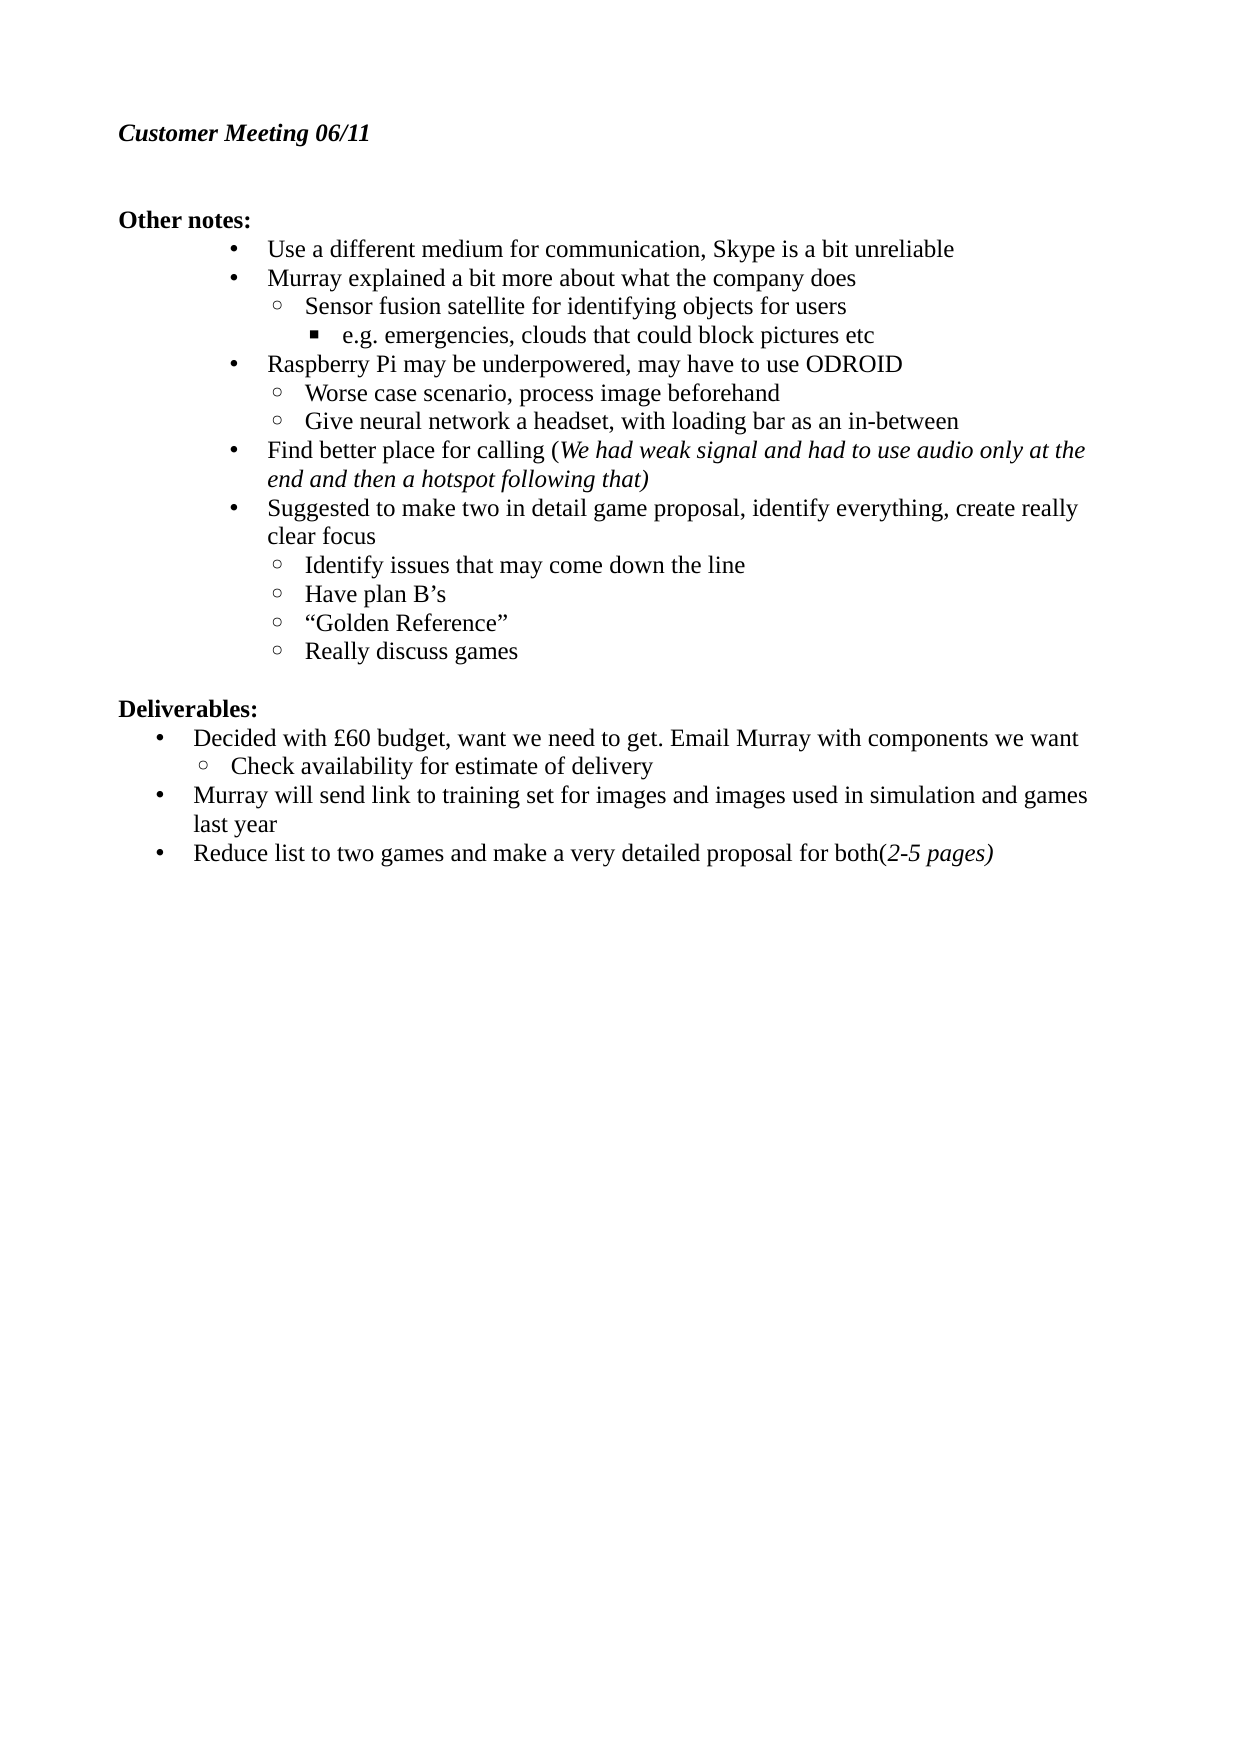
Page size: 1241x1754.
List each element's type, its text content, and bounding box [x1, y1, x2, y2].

text Other notes: [118, 205, 1122, 234]
list Suggested to make two in detail game proposal, identify everything, create really clear focus [229, 493, 1122, 550]
list Worse case scenario, process image beforehand [267, 378, 1122, 406]
list Raspberry Pi may be underpowered, may have to use ODROID [229, 349, 1122, 378]
list Murray explained a bit more about what the company does [229, 263, 1122, 291]
list Check availability for estimate of delivery [193, 751, 1122, 780]
list Decided with £60 budget, want we need to get. Email Murray with components we want [156, 723, 1122, 751]
list Reduce list to two games and make a very detailed proposal for both(2-5 pages) [156, 838, 1122, 866]
list Have plan B’s [267, 579, 1122, 608]
list Give neural network a headset, with loading bar as an in-between [267, 406, 1122, 435]
list e.g. emergencies, clouds that could block pictures etc [304, 320, 1122, 349]
list Identify issues that may come down the line [267, 550, 1122, 579]
text Deliverables: [118, 694, 1122, 723]
list Really discuss games [267, 636, 1122, 665]
list Murray will send link to training set for images and images used in simulation and games last year [156, 780, 1122, 838]
list Find better place for calling (We had weak signal and had to use audio only at the end and then a hotspot following that) [229, 435, 1122, 493]
list “Golden Reference” [267, 608, 1122, 636]
list Use a different medium for communication, Skype is a bit unreliable [229, 234, 1122, 263]
list Sensor fusion satellite for identifying objects for users [267, 291, 1122, 320]
